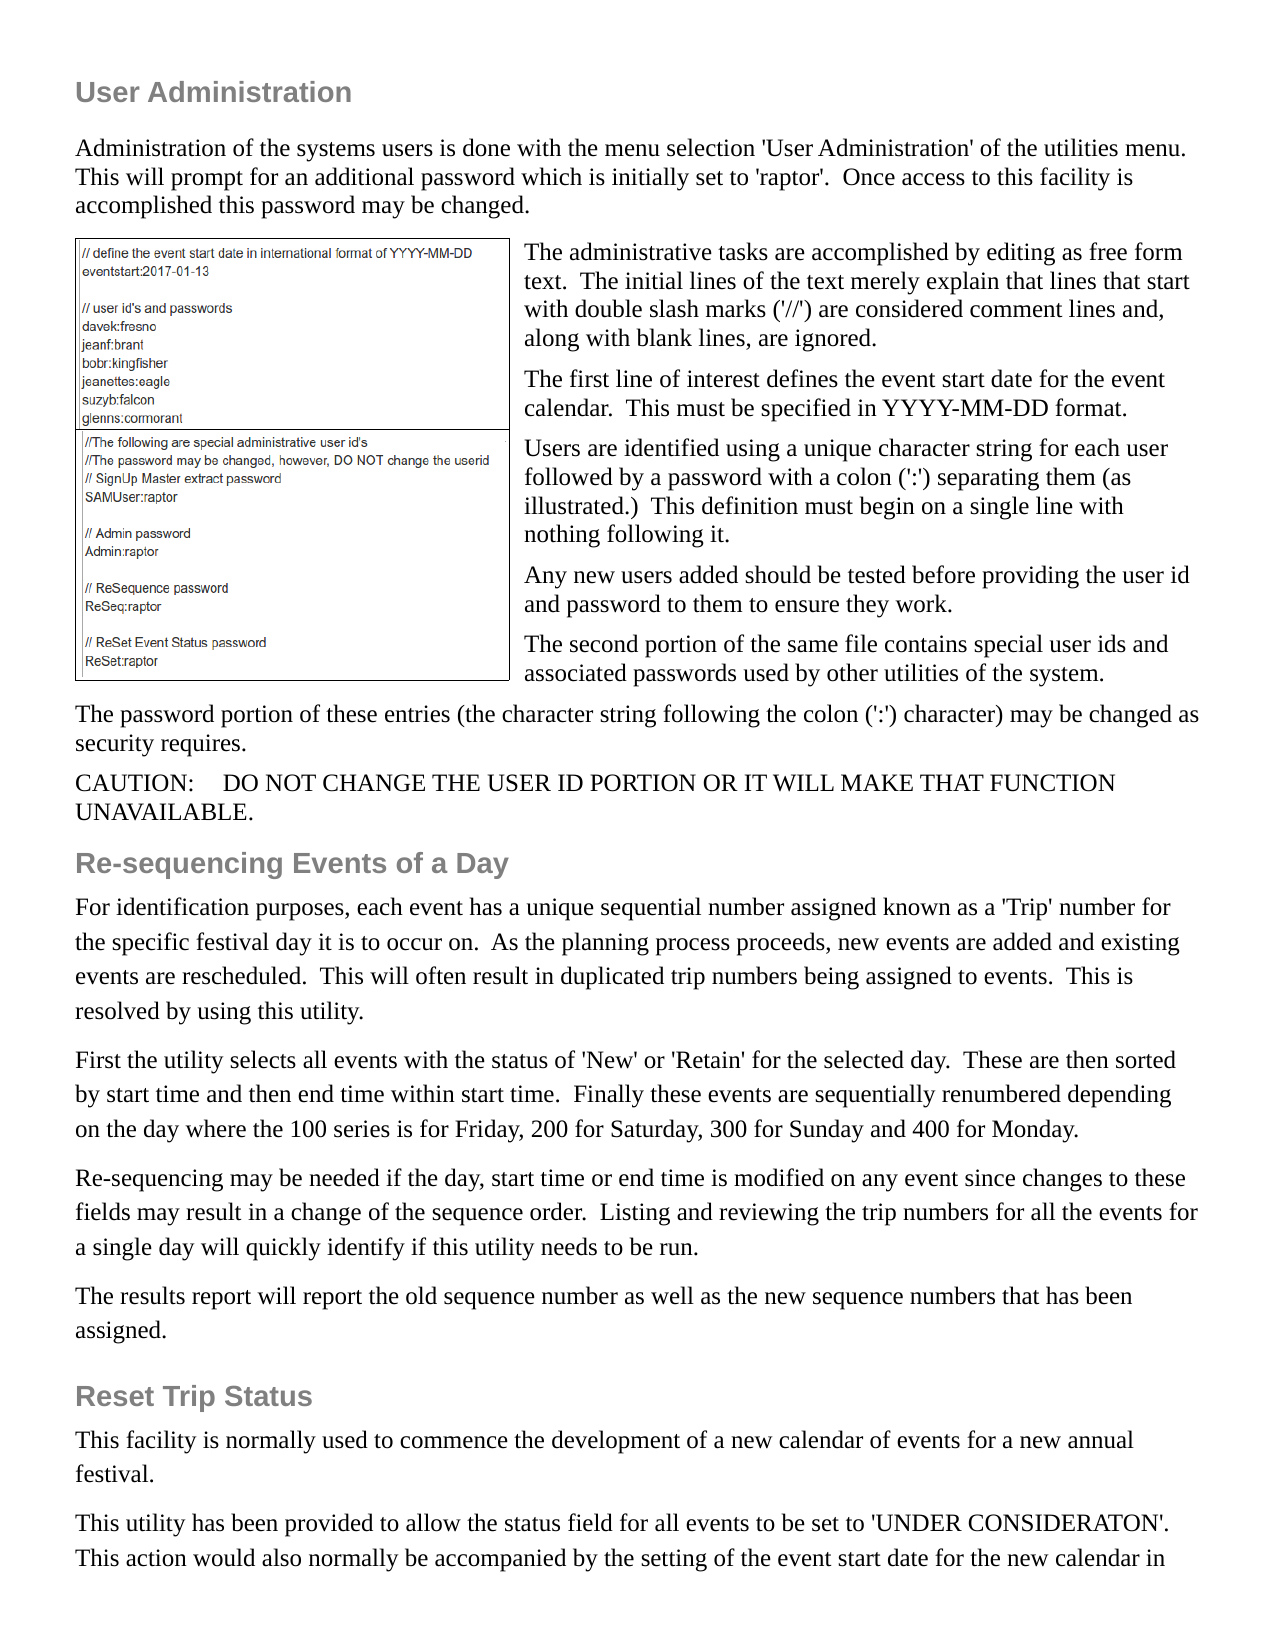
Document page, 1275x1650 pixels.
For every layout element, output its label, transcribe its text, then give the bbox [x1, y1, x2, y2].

picture [78, 431, 506, 677]
text [76, 430, 509, 680]
text Administration of the systems users is done with the menu selection 'User Administration' of the utilities menu. This will prompt for an additional password which is initially set to 'raptor'. Once access to this facility is accomplished this password may be changed. [75, 133, 1200, 219]
text This facility is normally used to commence the development of a new calendar of events for a new annual festival. [75, 1425, 1200, 1488]
text For identification purposes, each event has a unique sequential number assigned known as a 'Trip' number for the specific festival day it is to occur on. As the planning process proceeds, new events are added and existing events are rescheduled. This will often result in duplicated trip numbers being assigned to events. This is resolved by using this utility. [75, 892, 1200, 1024]
text First the utility selects all events with the status of 'New' or 'Retain' for the selected day. These are then sorted by start time and then end time within start time. Finally these events are sequentially renumbered depending on the day where the 100 series is for Friday, 200 for Saturday, 300 for Sunday and 400 for Monday. [75, 1045, 1200, 1142]
subtitle Re-sequencing Events of a Day [75, 846, 1200, 880]
text Users are identified using a unique character string for each user followed by a password with a colon (':') separating them (as illustrated.) This definition must begin on a single line with nothing following it. [510, 433, 1200, 548]
text Re-sequencing may be needed if the day, start time or end time is modified on any event since changes to these fields may result in a change of the sequence order. Listing and reviewing the trip numbers for all the events for a single day will quickly identify if this utility needs to be run. [75, 1163, 1200, 1261]
subtitle Reset Trip Status [75, 1379, 1200, 1412]
subtitle User Administration [75, 75, 1200, 108]
text [76, 239, 509, 429]
picture [78, 240, 506, 429]
text The password portion of these entries (the character string following the colon (':') character) may be changed as security requires. [75, 699, 1200, 756]
text The second portion of the same file contains special user ids and associated passwords used by other utilities of the system. [75, 629, 1200, 687]
text The administrative tasks are accomplished by editing as free form text. The initial lines of the text merely explain that lines that start with double slash marks ('//') are considered comment lines and, along with blank lines, are ignored. [510, 237, 1200, 352]
text The results report will report the old sequence number as well as the new sequence numbers that has been assigned. [75, 1281, 1200, 1344]
text Any new users added should be tested before providing the user id and password to them to ensure they work. [510, 560, 1200, 618]
text This utility has been provided to allow the status field for all events to be set to 'UNDER CONSIDERATON'. This action would also normally be accompanied by the setting of the event start date for the new calendar in [75, 1508, 1200, 1572]
text The first line of interest defines the event start date for the event calendar. This must be specified in YYYY-MM-DD format. [510, 364, 1200, 421]
text CAUTION: DO NOT CHANGE THE USER ID PORTION OR IT WILL MAKE THAT FUNCTION UNAVAILABLE. [75, 768, 1200, 826]
